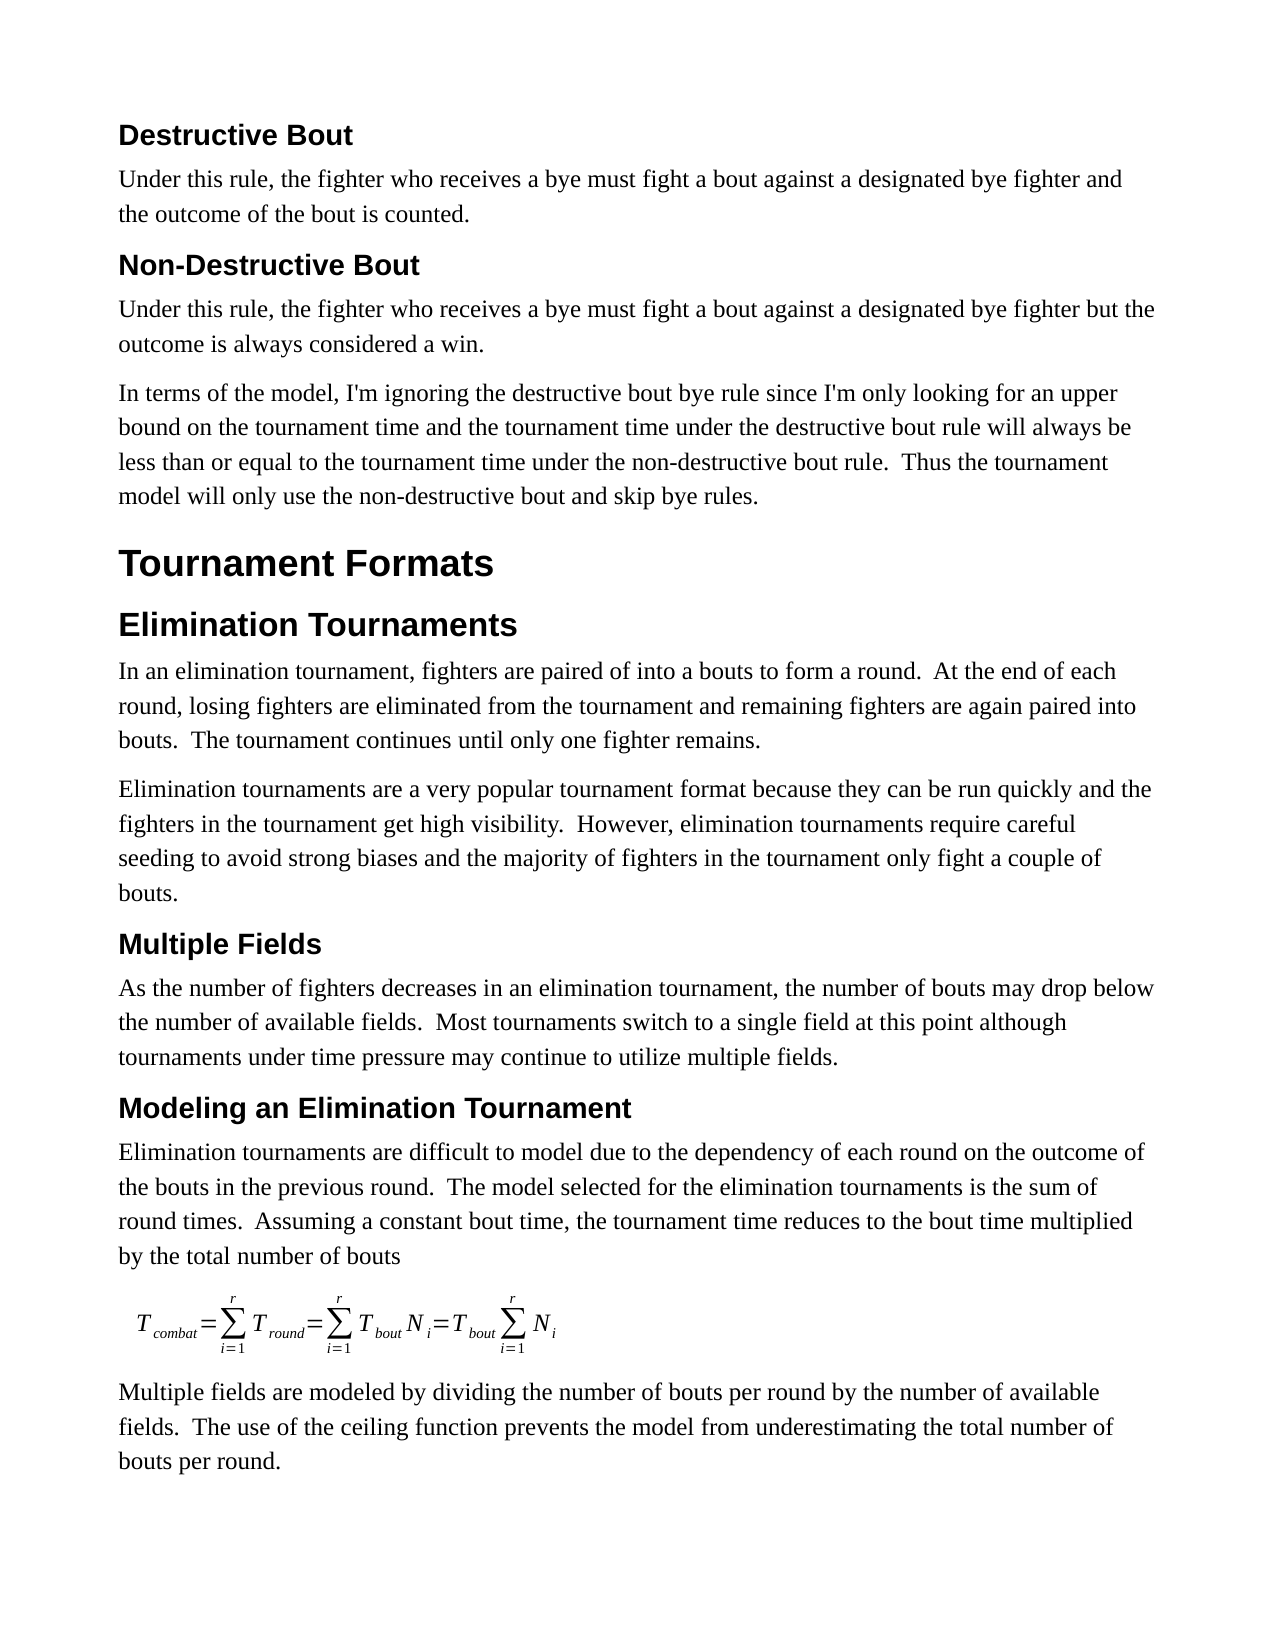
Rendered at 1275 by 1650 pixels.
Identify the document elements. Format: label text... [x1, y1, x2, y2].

text In terms of the model, I'm ignoring the destructive bout bye rule since I'm only looking for an upper bound on the tournament time and the tournament time under the destructive bout rule will always be less than or equal to the tournament time under the non-destructive bout rule. Thus the tournament model will only use the non-destructive bout and skip bye rules. [118, 378, 1157, 510]
subtitle Destructive Bout [118, 118, 1157, 152]
subtitle Modeling an Elimination Tournament [118, 1091, 1157, 1125]
text Under this rule, the fighter who receives a bye must fight a bout against a designated bye fighter but the outcome is always considered a win. [118, 294, 1157, 357]
subtitle Non-Destructive Bout [118, 248, 1157, 282]
subtitle Elimination Tournaments [118, 605, 1157, 644]
subtitle Tournament Formats [118, 541, 1157, 584]
text In an elimination tournament, fighters are paired of into a bouts to form a round. At the end of each round, losing fighters are eliminated from the tournament and remaining fighters are again paired into bouts. The tournament continues until only one fighter remains. [118, 656, 1157, 754]
text Elimination tournaments are difficult to model due to the dependency of each round on the outcome of the bouts in the previous round. The model selected for the elimination tournaments is the sum of round times. Assuming a constant bout time, the tournament time reduces to the bout time multiplied by the total number of bouts [118, 1137, 1157, 1269]
text Multiple fields are modeled by dividing the number of bouts per round by the number of available fields. The use of the ceiling function prevents the model from underestimating the total number of bouts per round. [118, 1377, 1157, 1475]
subtitle Multiple Fields [118, 927, 1157, 961]
text As the number of fighters decreases in an elimination tournament, the number of bouts may drop below the number of available fields. Most tournaments switch to a single field at this point although tournaments under time pressure may continue to utilize multiple fields. [118, 973, 1157, 1071]
text Elimination tournaments are a very popular tournament format because they can be run quickly and the fighters in the tournament get high visibility. However, elimination tournaments require careful seeding to avoid strong biases and the majority of fighters in the tournament only fight a couple of bouts. [118, 774, 1157, 906]
text Under this rule, the fighter who receives a bye must fight a bout against a designated bye fighter and the outcome of the bout is counted. [118, 164, 1157, 228]
